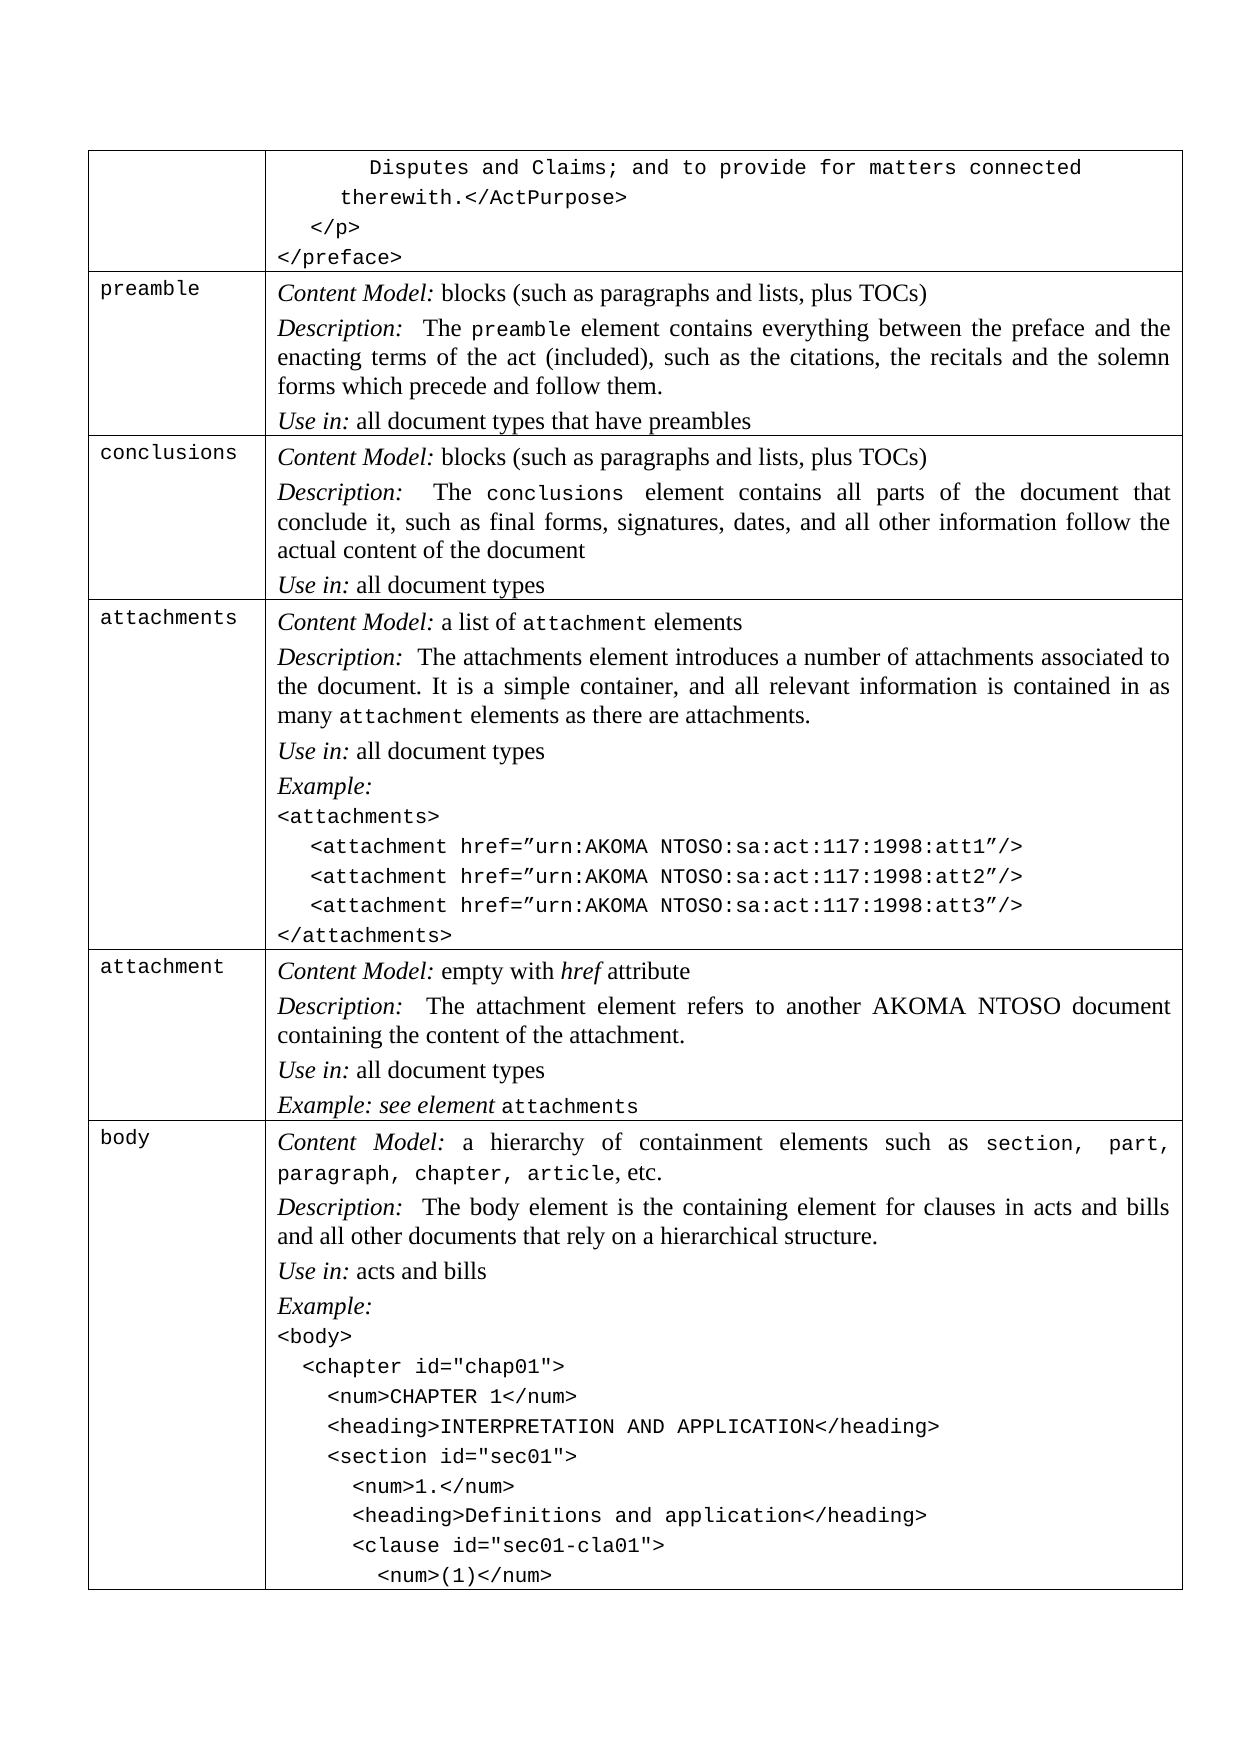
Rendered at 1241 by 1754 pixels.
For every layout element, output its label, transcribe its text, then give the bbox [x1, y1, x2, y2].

table_header Disputes and Claims; and to provide for matters connected therewith.</ActPurpose> </p> </preface> [266, 151, 1182, 271]
table_cell Content Model: a hierarchy of containment elements such as section, part, paragraph, chapter, article, etc. Description: The body element is the containing element for clauses in acts and bills and all other documents that rely on a hierarchical structure. Use in: acts and bills Example: <body> <chapter id="chap01"> <num>CHAPTER 1</num> <heading>INTERPRETATION AND APPLICATION</heading> <section id="sec01"> <num>1.</num> <heading>Definitions and application</heading> <clause id="sec01-cla01"> <num>(1)</num> [266, 1121, 1182, 1589]
table_cell attachment [89, 950, 265, 1120]
table_cell Content Model: a list of attachment elements Description: The attachments element introduces a number of attachments associated to the document. It is a simple container, and all relevant information is contained in as many attachment elements as there are attachments. Use in: all document types Example: <attachments> <attachment href=”urn:AKOMA NTOSO:sa:act:117:1998:att1”/> <attachment href=”urn:AKOMA NTOSO:sa:act:117:1998:att2”/> <attachment href=”urn:AKOMA NTOSO:sa:act:117:1998:att3”/> </attachments> [266, 600, 1182, 949]
table_cell body [89, 1121, 265, 1589]
table_cell Content Model: blocks (such as paragraphs and lists, plus TOCs) Description: The preamble element contains everything between the preface and the enacting terms of the act (included), such as the citations, the recitals and the solemn forms which precede and follow them. Use in: all document types that have preambles [266, 272, 1182, 435]
table_cell attachments [89, 600, 265, 949]
table_cell Content Model: empty with href attribute Description: The attachment element refers to another AKOMA NTOSO document containing the content of the attachment. Use in: all document types Example: see element attachments [266, 950, 1182, 1120]
table_cell preamble [89, 272, 265, 435]
table_cell Content Model: blocks (such as paragraphs and lists, plus TOCs) Description: The conclusions element contains all parts of the document that conclude it, such as final forms, signatures, dates, and all other information follow the actual content of the document Use in: all document types [266, 436, 1182, 599]
table_header [89, 151, 265, 271]
table_cell conclusions [89, 436, 265, 599]
